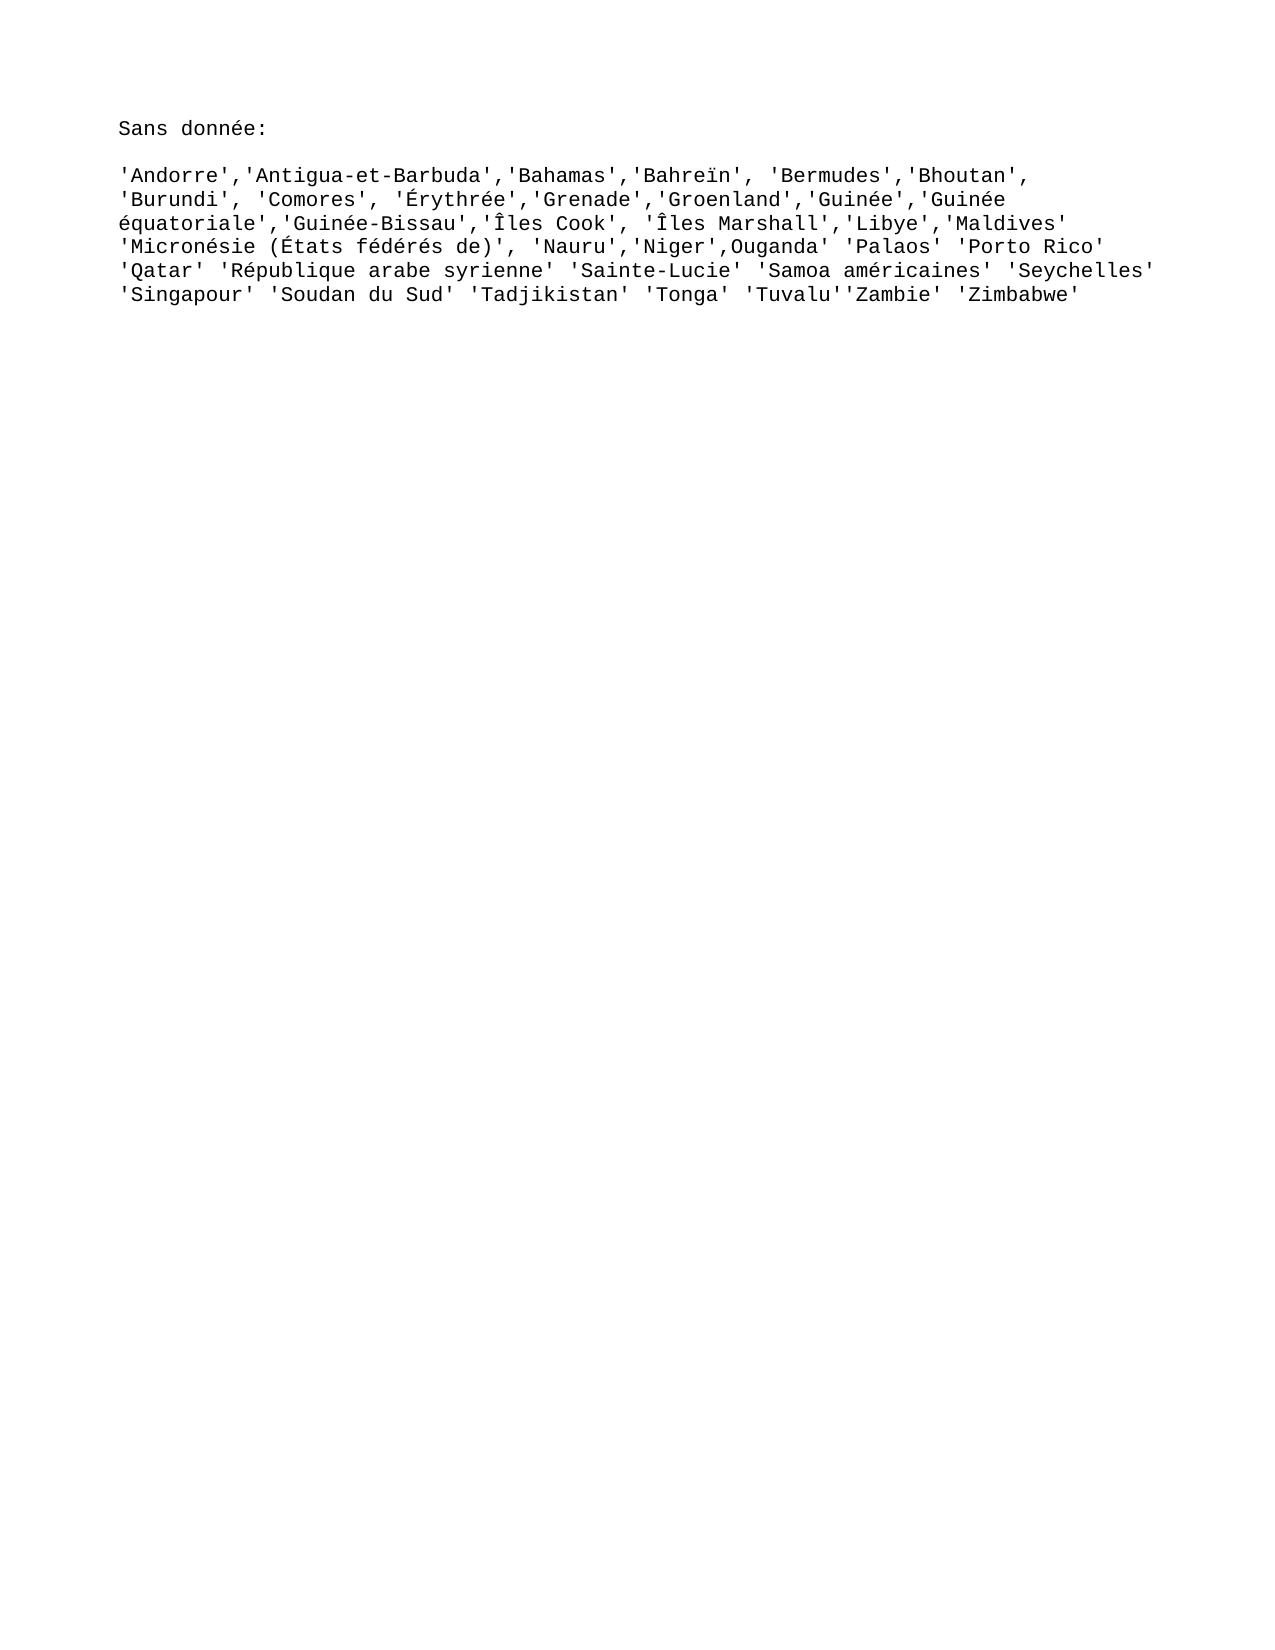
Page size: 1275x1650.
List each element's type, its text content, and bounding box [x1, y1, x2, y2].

text Sans donnée: [118, 118, 1157, 142]
text 'Andorre','Antigua-et-Barbuda','Bahamas','Bahreïn', 'Bermudes','Bhoutan', 'Burundi', 'Comores', 'Érythrée','Grenade','Groenland','Guinée','Guinée équatoriale','Guinée-Bissau','Îles Cook', 'Îles Marshall','Libye','Maldives' [118, 165, 1157, 236]
text 'Micronésie (États fédérés de)', 'Nauru','Niger',Ouganda' 'Palaos' 'Porto Rico' 'Qatar' 'République arabe syrienne' 'Sainte-Lucie' 'Samoa américaines' 'Seychelles' 'Singapour' 'Soudan du Sud' 'Tadjikistan' 'Tonga' 'Tuvalu''Zambie' 'Zimbabwe' [118, 236, 1157, 307]
